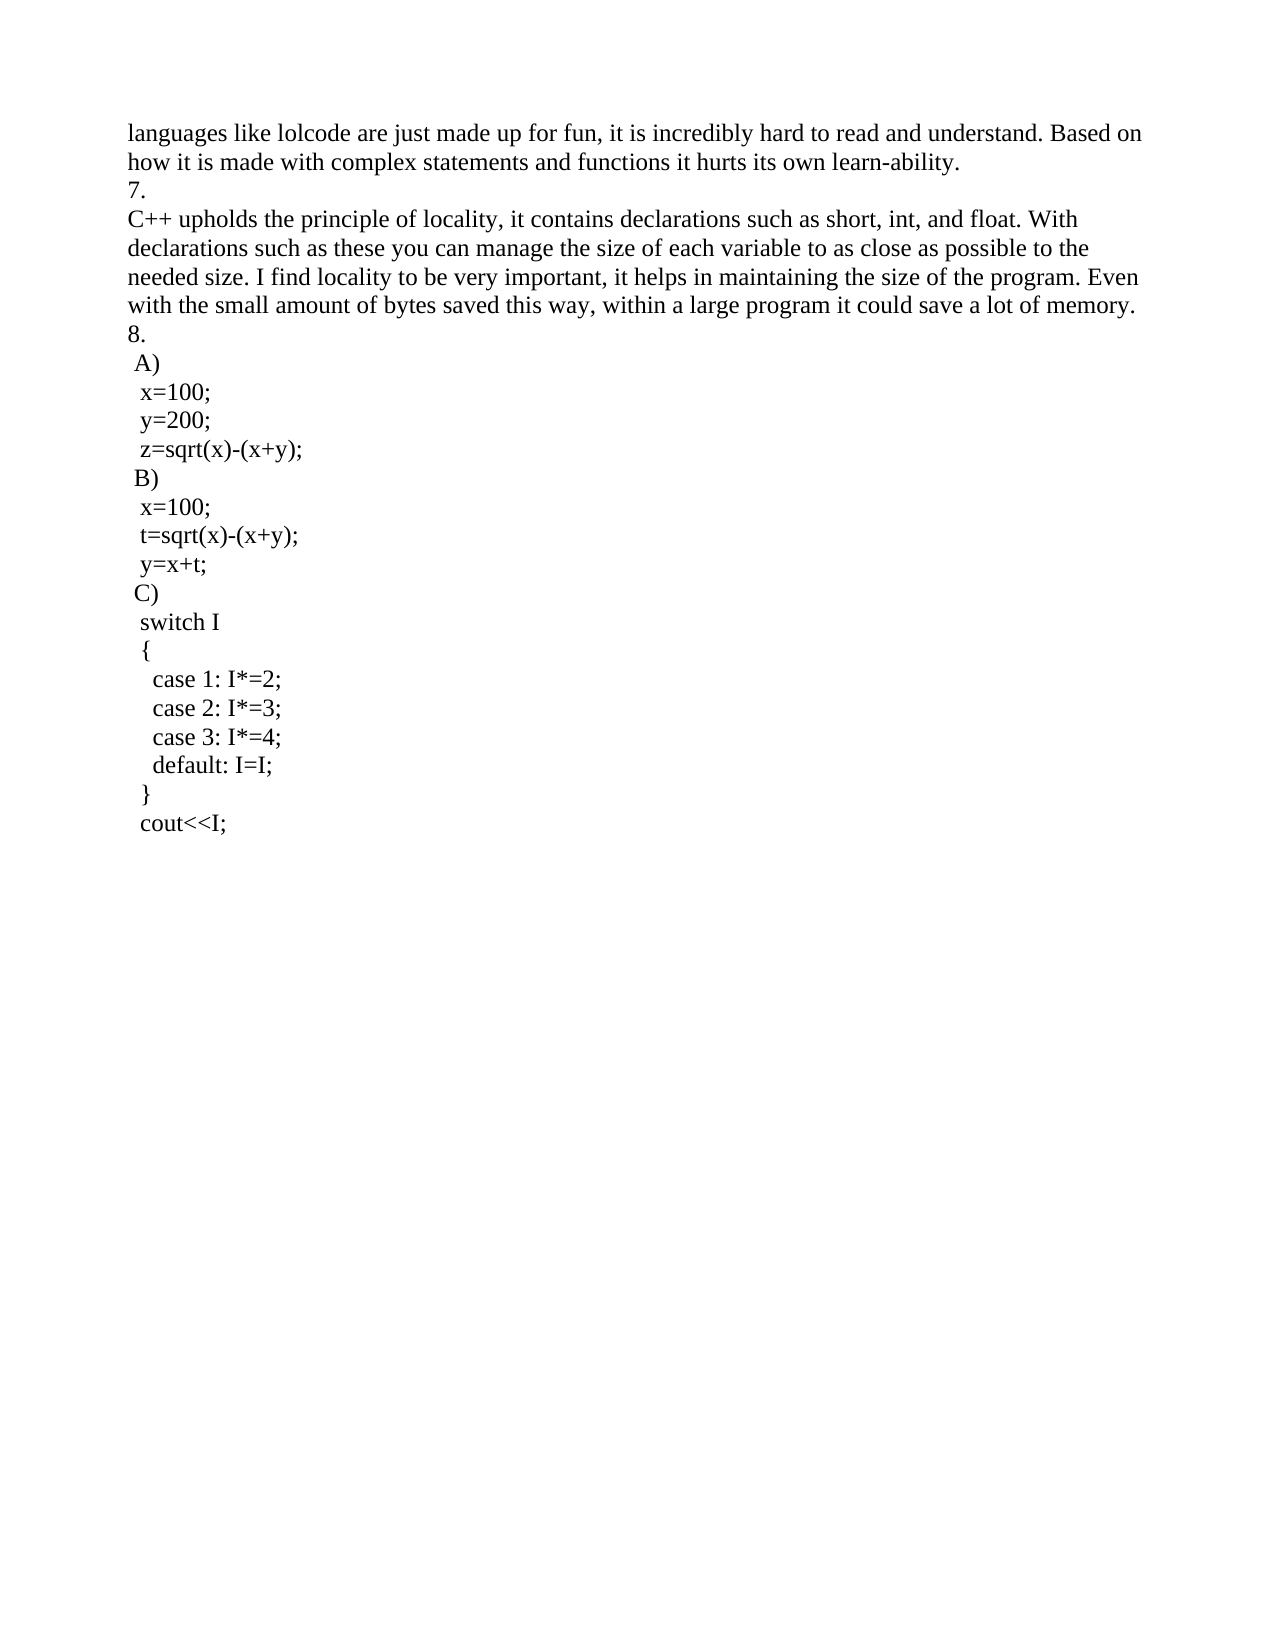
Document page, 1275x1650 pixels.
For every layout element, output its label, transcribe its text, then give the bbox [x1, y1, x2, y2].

text languages like lolcode are just made up for fun, it is incredibly hard to read and understand. Based on how it is made with complex statements and functions it hurts its own learn-ability. 7. C++ upholds the principle of locality, it contains declarations such as short, int, and float. With declarations such as these you can manage the size of each variable to as close as possible to the needed size. I find locality to be very important, it helps in maintaining the size of the program. Even with the small amount of bytes saved this way, within a large program it could save a lot of memory. 8. A) x=100; y=200; z=sqrt(x)-(x+y); B) x=100; t=sqrt(x)-(x+y); y=x+t; C) switch I { case 1: I*=2; case 2: I*=3; case 3: I*=4; default: I=I; } cout<<I; [127, 118, 1157, 866]
